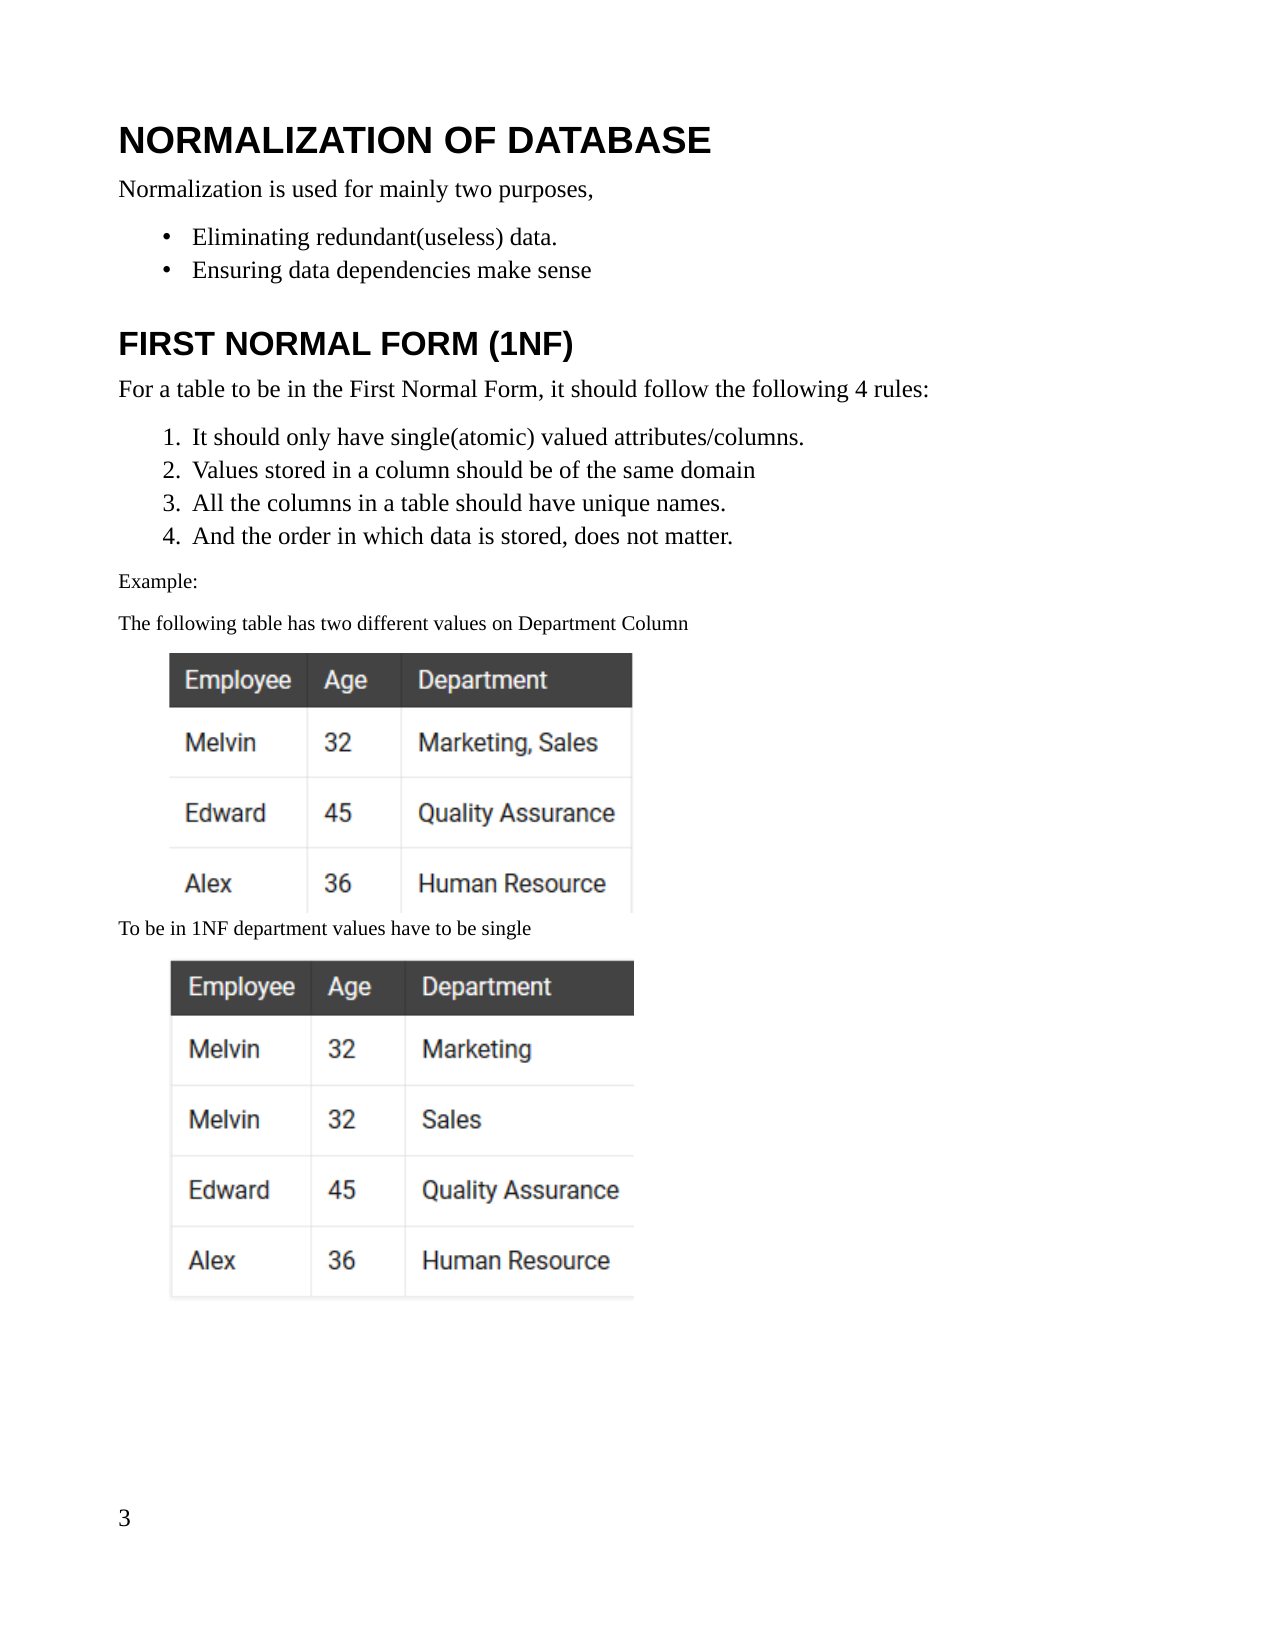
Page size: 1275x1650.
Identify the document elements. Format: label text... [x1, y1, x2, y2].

subtitle NORMALIZATION OF DATABASE [118, 118, 1157, 162]
picture [169, 653, 634, 913]
text To be in 1NF department values have to be single [118, 653, 1157, 940]
list And the order in which data is stored, does not matter. [162, 521, 1157, 550]
text For a table to be in the First Normal Form, it should follow the following 4 rules: [118, 374, 1157, 403]
list Eliminating redundant(useless) data. [162, 222, 1157, 251]
list It should only have single(atomic) valued attributes/columns. [162, 422, 1157, 451]
subtitle FIRST NORMAL FORM (1NF) [118, 323, 1157, 362]
text Example: [118, 569, 1157, 593]
text Normalization is used for mainly two purposes, [118, 174, 1157, 203]
list Values stored in a column should be of the same domain [162, 455, 1157, 484]
list Ensuring data dependencies make sense [162, 255, 1157, 284]
text The following table has two different values on Department Column [118, 611, 1157, 635]
list All the columns in a table should have unique names. [162, 488, 1157, 517]
picture [168, 958, 634, 1301]
